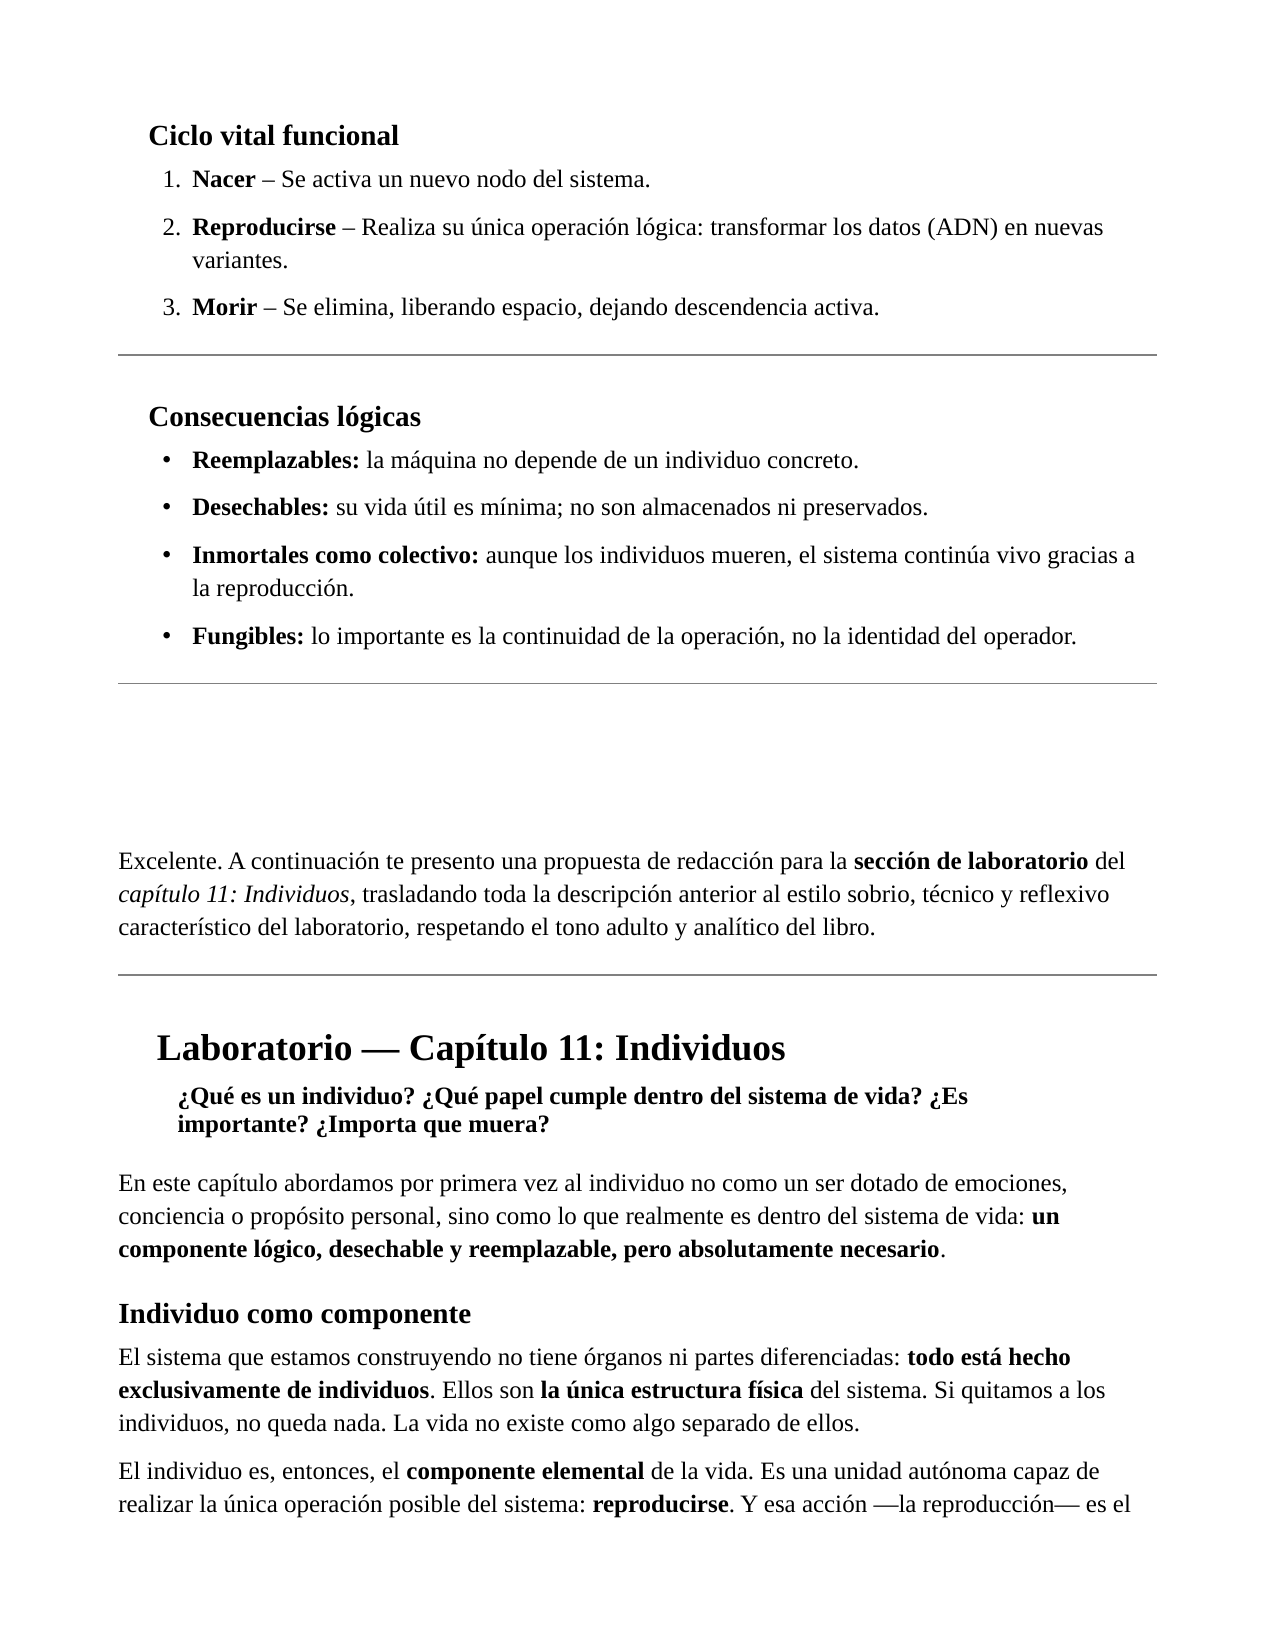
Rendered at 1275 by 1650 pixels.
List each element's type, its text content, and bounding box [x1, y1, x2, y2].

text El individuo es, entonces, el componente elemental de la vida. Es una unidad autónoma capaz de realizar la única operación posible del sistema: reproducirse. Y esa acción —la reproducción— es el [118, 1456, 1157, 1517]
subtitle Individuo como componente [118, 1296, 1157, 1329]
text En este capítulo abordamos por primera vez al individuo no como un ser dotado de emociones, conciencia o propósito personal, sino como lo que realmente es dentro del sistema de vida: un componente lógico, desechable y reemplazable, pero absolutamente necesario. [118, 1168, 1157, 1263]
list Reproducirse – Realiza su única operación lógica: transformar los datos (ADN) en nuevas variantes. [162, 212, 1157, 273]
list Inmortales como colectivo: aunque los individuos mueren, el sistema continúa vivo gracias a la reproducción. [162, 540, 1157, 602]
list Fungibles: lo importante es la continuidad de la operación, no la identidad del operador. [162, 621, 1157, 649]
subtitle 🧪 Laboratorio — Capítulo 11: Individuos [118, 1025, 1157, 1068]
subtitle 🌱 Consecuencias lógicas [118, 399, 1157, 432]
list Morir – Se elimina, liberando espacio, dejando descendencia activa. [162, 292, 1157, 321]
list Nacer – Se activa un nuevo nodo del sistema. [162, 164, 1157, 193]
text El sistema que estamos construyendo no tiene órganos ni partes diferenciadas: todo está hecho exclusivamente de individuos. Ellos son la única estructura física del sistema. Si quitamos a los individuos, no queda nada. La vida no existe como algo separado de ellos. [118, 1342, 1157, 1437]
text ¿Qué es un individuo? ¿Qué papel cumple dentro del sistema de vida? ¿Es importante? ¿Importa que muera? [177, 1081, 1098, 1138]
list Desechables: su vida útil es mínima; no son almacenados ni preservados. [162, 492, 1157, 521]
text Excelente. A continuación te presento una propuesta de redacción para la sección de laboratorio del capítulo 11: Individuos, trasladando toda la descripción anterior al estilo sobrio, técnico y reflexivo característico del laboratorio, respetando el tono adulto y analítico del libro. [118, 846, 1157, 941]
list Reemplazables: la máquina no depende de un individuo concreto. [162, 445, 1157, 474]
subtitle 🔄 Ciclo vital funcional [118, 118, 1157, 152]
